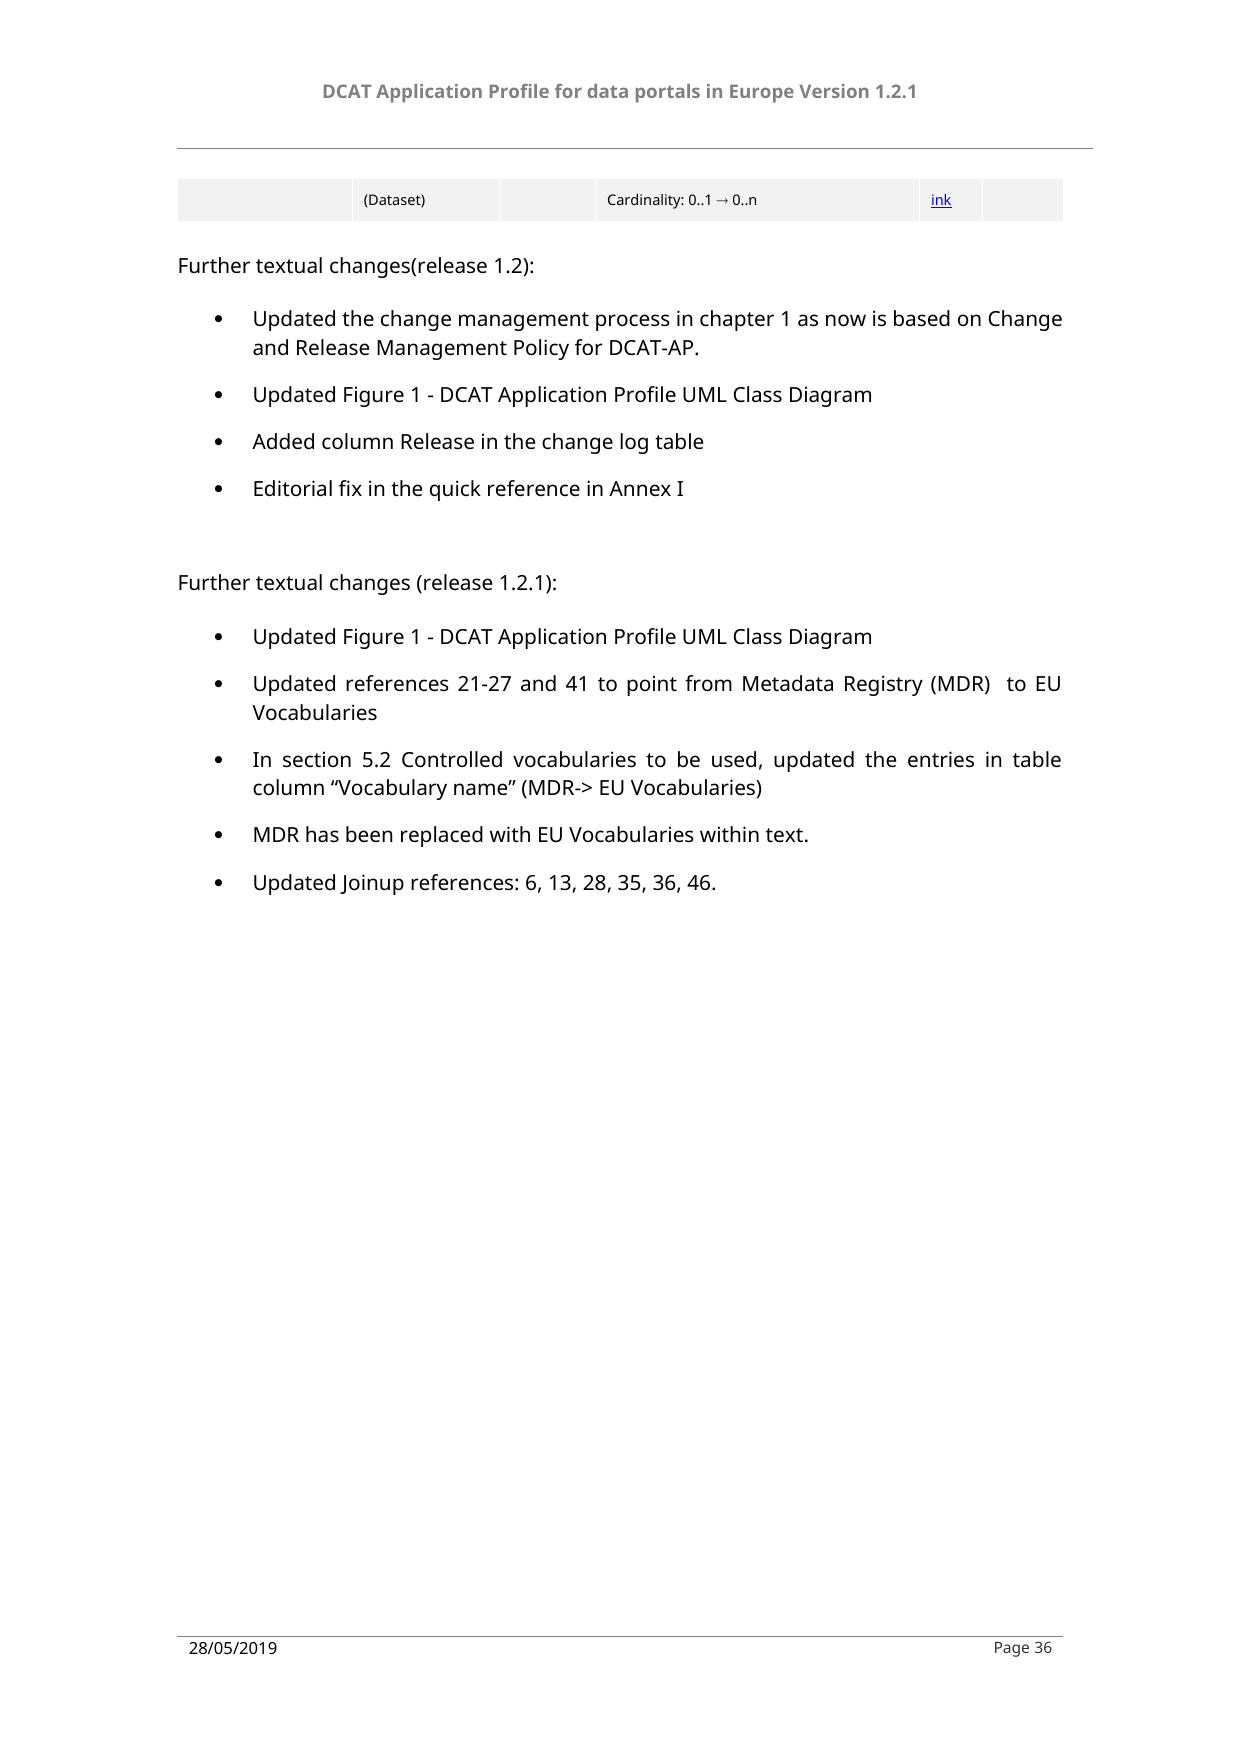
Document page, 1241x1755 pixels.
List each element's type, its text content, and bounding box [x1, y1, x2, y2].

list Updated Joinup references: 6, 13, 28, 35, 36, 46. [215, 868, 1063, 896]
list Editorial fix in the quick reference in Annex I [215, 474, 1063, 503]
table_cell ink [920, 179, 982, 221]
table_cell [178, 179, 352, 221]
list Updated references 21-27 and 41 to point from Metadata Registry (MDR) to EU Vocabularies [215, 669, 1063, 726]
list Updated Figure 1 - DCAT Application Profile UML Class Diagram [215, 380, 1063, 408]
list Added column Release in the change log table [215, 427, 1063, 455]
table_cell (Dataset) [353, 179, 500, 221]
table_cell Cardinality: 0..1  0..n [596, 179, 919, 221]
table_cell [501, 179, 595, 221]
list Updated Figure 1 - DCAT Application Profile UML Class Diagram [215, 622, 1063, 650]
list MDR has been replaced with EU Vocabularies within text. [215, 820, 1063, 849]
list In section 5.2 Controlled vocabularies to be used, updated the entries in table column “Vocabulary name” (MDR-> EU Vocabularies) [215, 745, 1063, 802]
list Updated the change management process in chapter 1 as now is based on Change and Release Management Policy for DCAT-AP. [215, 304, 1063, 361]
text Further textual changes(release 1.2): [177, 251, 1063, 279]
text Further textual changes (release 1.2.1): [177, 568, 1063, 597]
table_cell [983, 179, 1063, 221]
